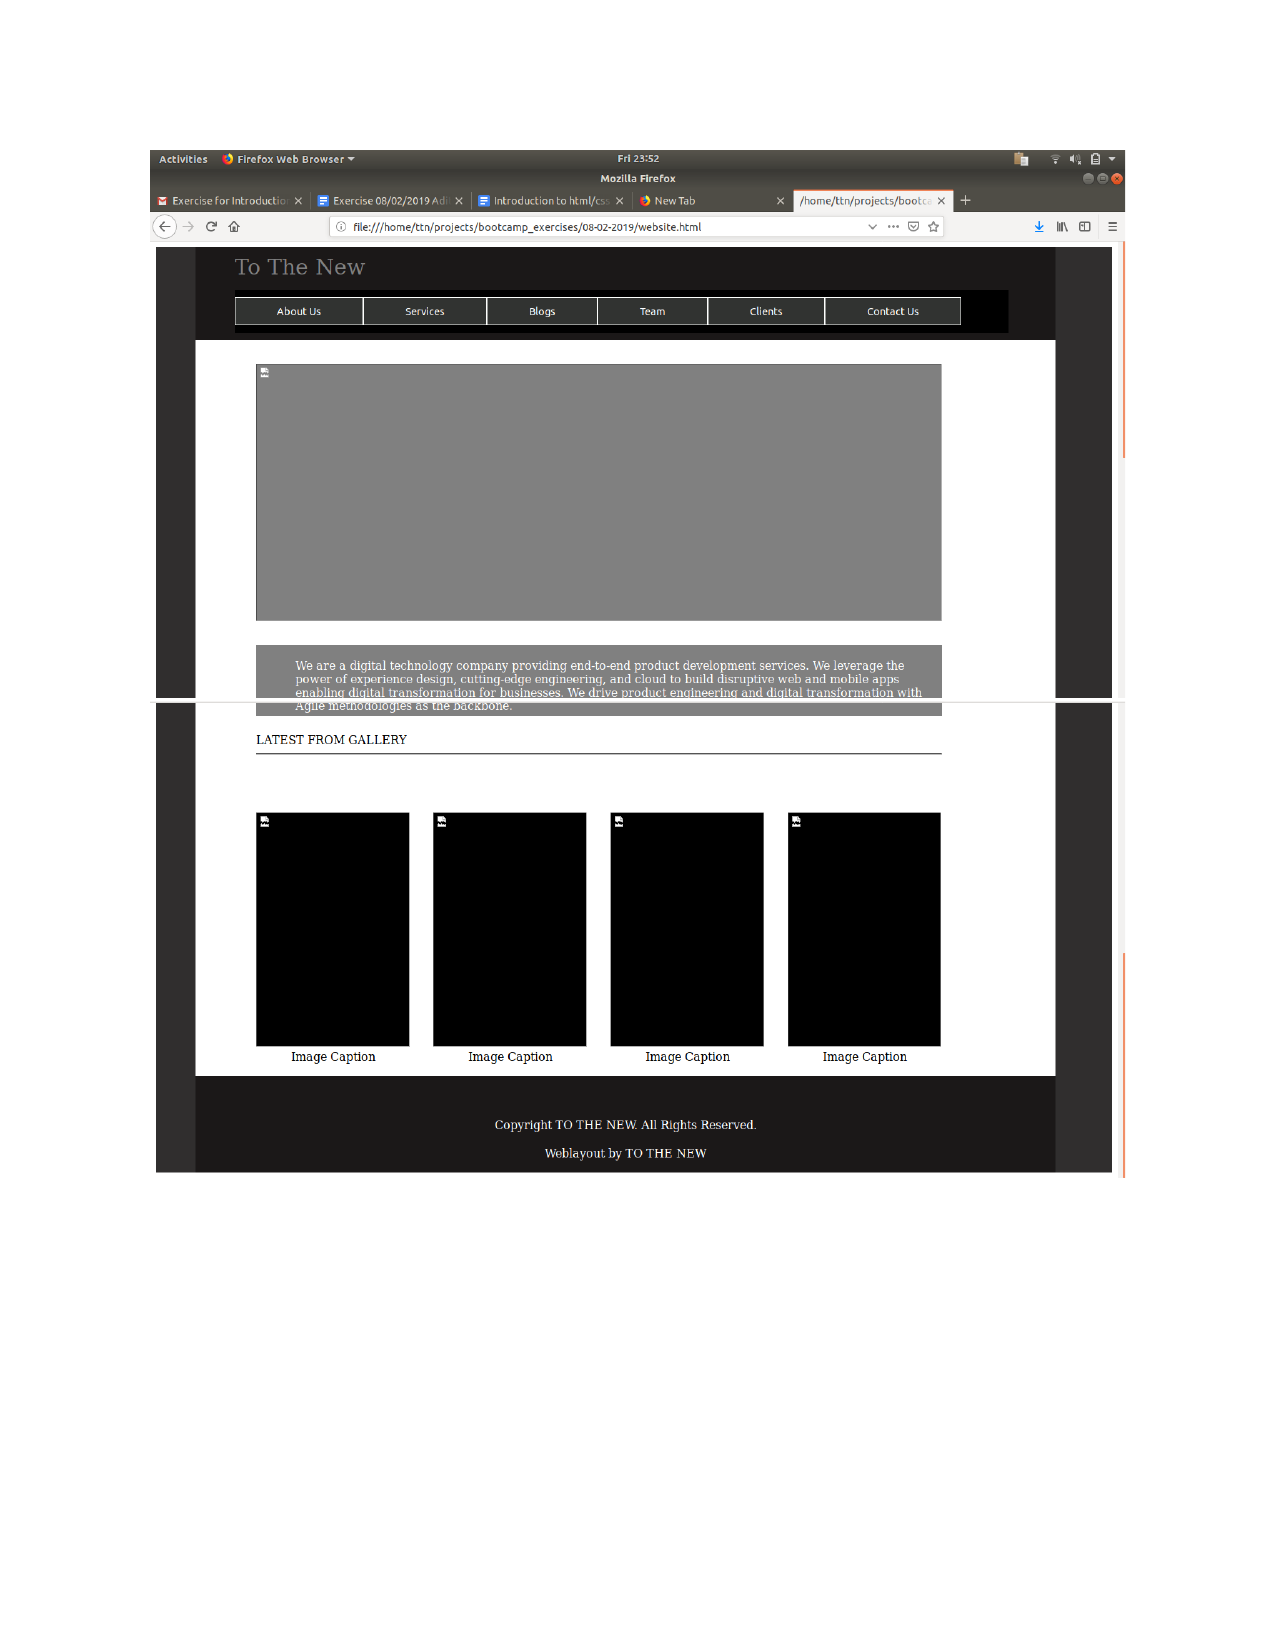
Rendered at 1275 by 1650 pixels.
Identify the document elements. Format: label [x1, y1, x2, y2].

picture [150, 150, 1125, 698]
picture [150, 701, 1125, 1178]
